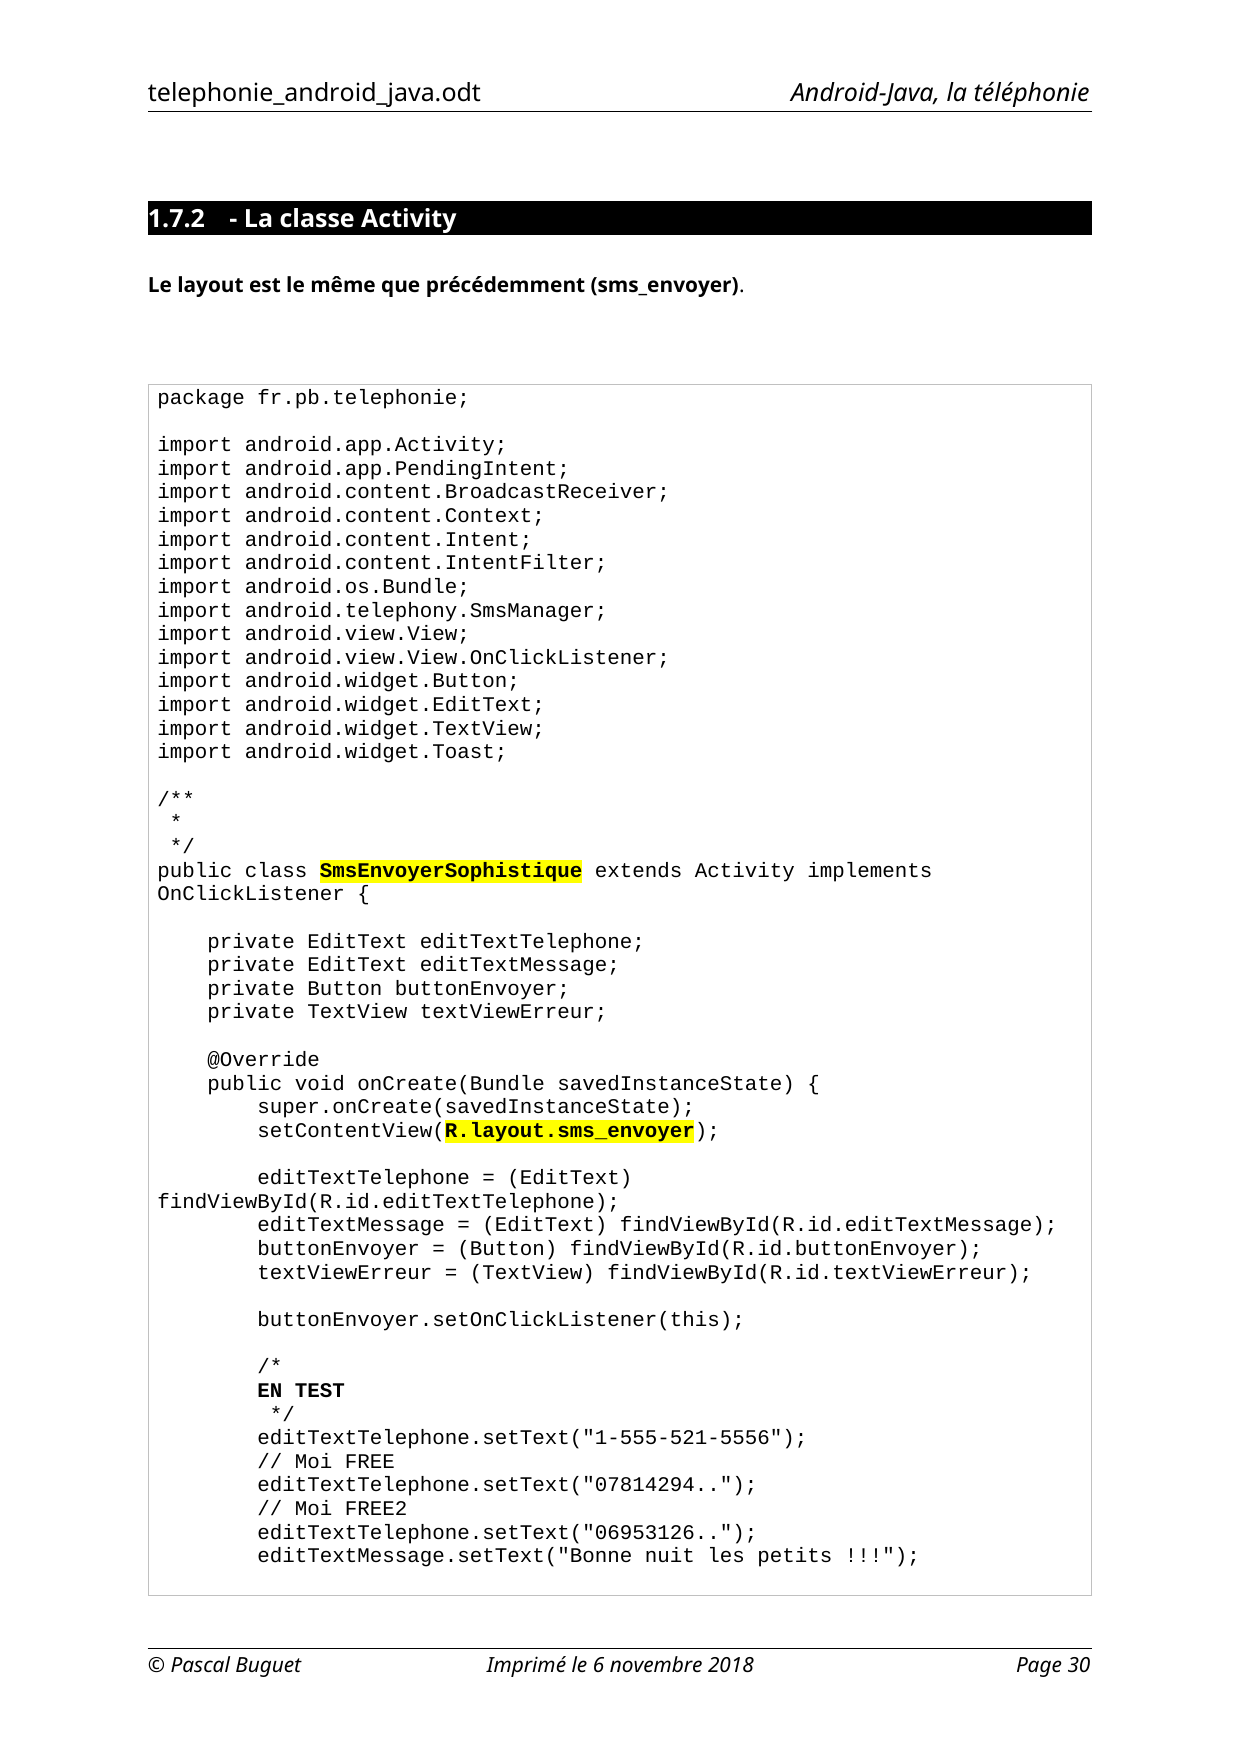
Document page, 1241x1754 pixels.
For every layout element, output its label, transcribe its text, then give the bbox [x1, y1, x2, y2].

text public class SmsEnvoyerSophistique extends Activity implements OnClickListener { [149, 857, 1091, 904]
text // Moi FREE [149, 1448, 1091, 1471]
text public void onCreate(Bundle savedInstanceState) { [149, 1069, 1091, 1093]
text import android.content.Intent; [149, 526, 1091, 549]
text editTextMessage.setText("Bonne nuit les petits !!!"); [149, 1542, 1091, 1566]
text buttonEnvoyer.setOnClickListener(this); [149, 1306, 1091, 1329]
text import android.widget.TextView; [149, 715, 1091, 738]
text Le layout est le même que précédemment (sms_envoyer). [148, 270, 1092, 298]
text import android.view.View.OnClickListener; [149, 644, 1091, 667]
text EN TEST [149, 1377, 1091, 1400]
text private Button buttonEnvoyer; [149, 975, 1091, 998]
text */ [149, 1400, 1091, 1424]
text editTextTelephone = (EditText) findViewById(R.id.editTextTelephone); [149, 1164, 1091, 1211]
text import android.telephony.SmsManager; [149, 596, 1091, 620]
text import android.os.Bundle; [149, 573, 1091, 596]
text import android.content.BroadcastReceiver; [149, 478, 1091, 502]
text import android.app.PendingIntent; [149, 454, 1091, 478]
text import android.widget.EditText; [149, 691, 1091, 715]
text /* [149, 1353, 1091, 1377]
text private EditText editTextMessage; [149, 951, 1091, 975]
text editTextMessage = (EditText) findViewById(R.id.editTextMessage); [149, 1211, 1091, 1235]
subtitle - La classe Activity [148, 201, 1092, 235]
text private TextView textViewErreur; [149, 998, 1091, 1022]
text package fr.pb.telephonie; [149, 385, 1091, 407]
text * [149, 809, 1091, 833]
text import android.view.View; [149, 620, 1091, 644]
text buttonEnvoyer = (Button) findViewById(R.id.buttonEnvoyer); [149, 1235, 1091, 1258]
text private EditText editTextTelephone; [149, 927, 1091, 951]
text import android.content.IntentFilter; [149, 549, 1091, 573]
text @Override [149, 1046, 1091, 1069]
text /** [149, 786, 1091, 809]
text editTextTelephone.setText("07814294.."); [149, 1471, 1091, 1495]
text */ [149, 833, 1091, 857]
text editTextTelephone.setText("1-555-521-5556"); [149, 1424, 1091, 1448]
text import android.widget.Button; [149, 667, 1091, 691]
text super.onCreate(savedInstanceState); [149, 1093, 1091, 1117]
text editTextTelephone.setText("06953126.."); [149, 1519, 1091, 1542]
text import android.widget.Toast; [149, 738, 1091, 762]
text import android.content.Context; [149, 502, 1091, 526]
text setContentView(R.layout.sms_envoyer); [149, 1117, 1091, 1140]
text // Moi FREE2 [149, 1495, 1091, 1519]
text import android.app.Activity; [149, 431, 1091, 454]
text textViewErreur = (TextView) findViewById(R.id.textViewErreur); [149, 1258, 1091, 1282]
